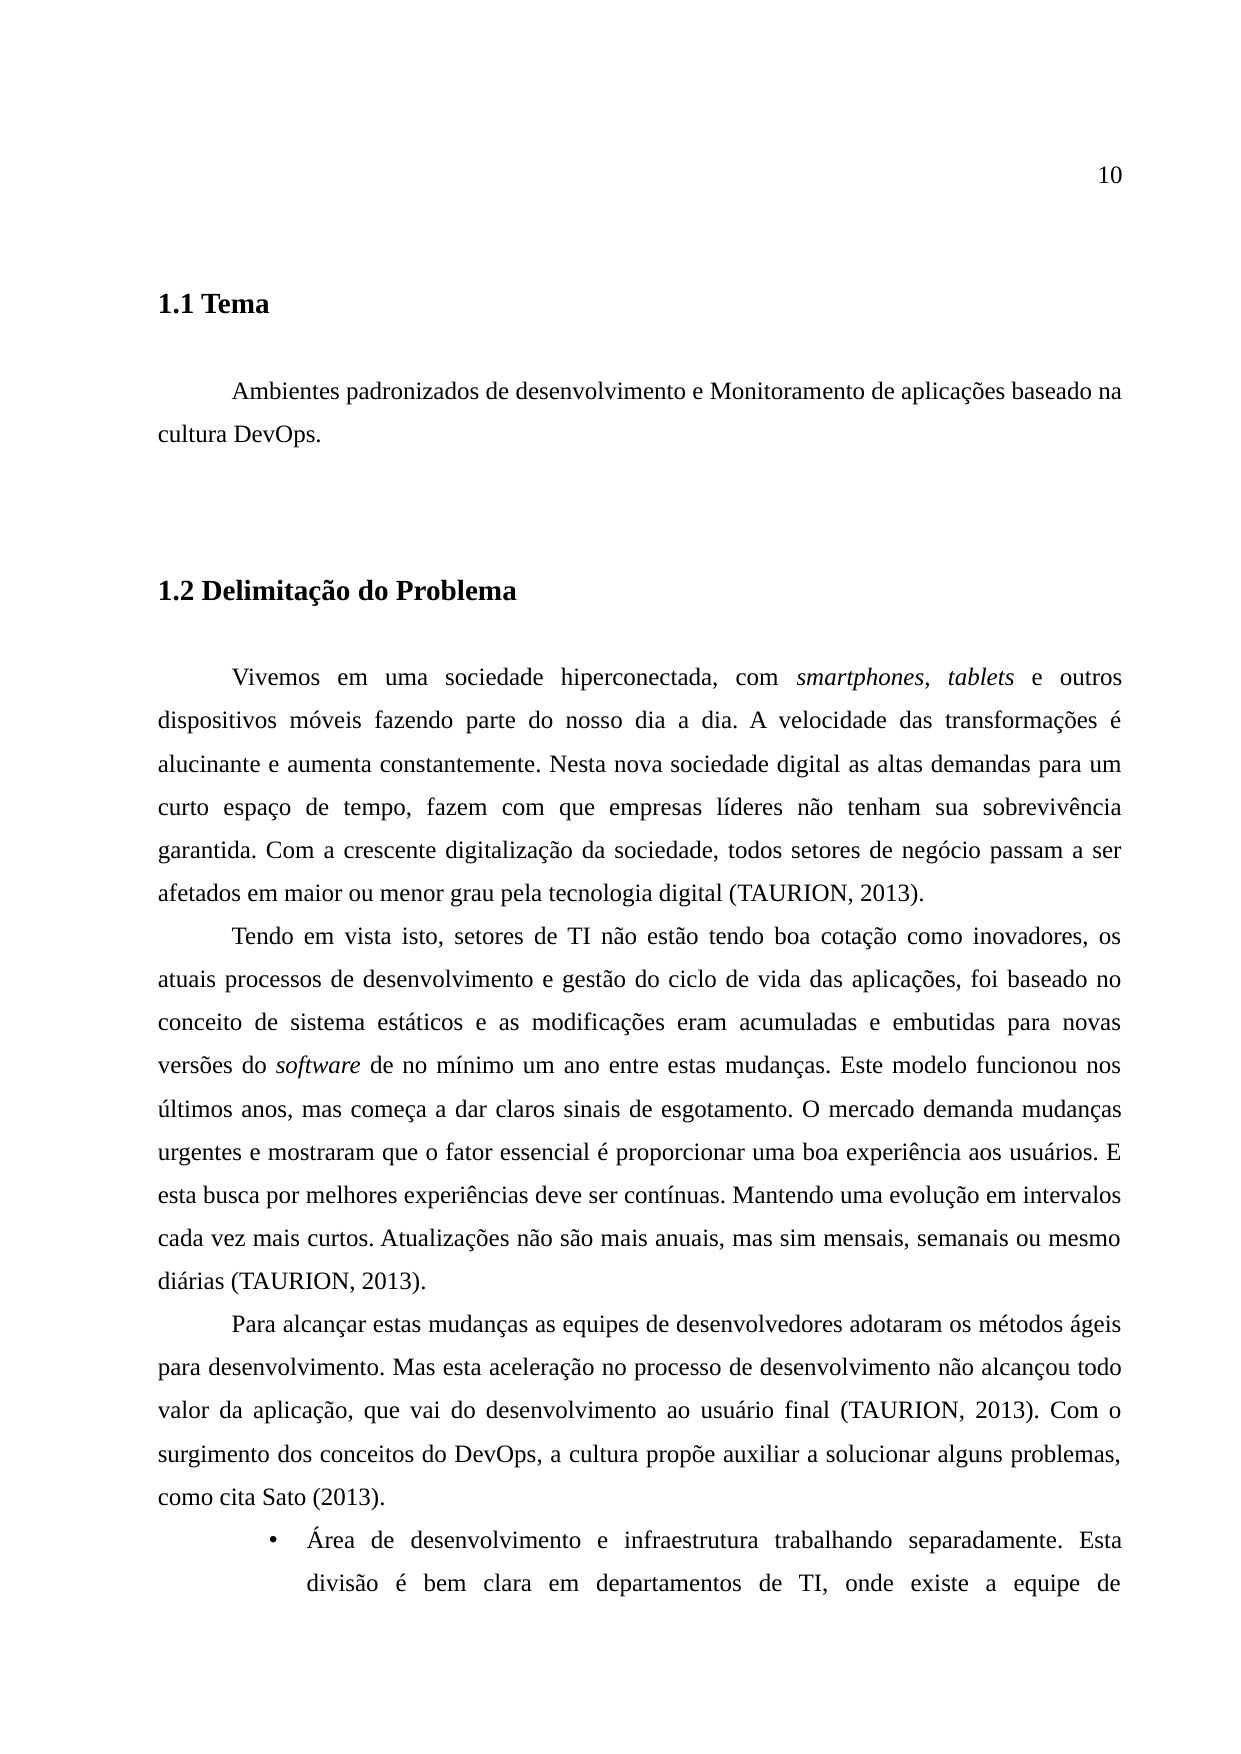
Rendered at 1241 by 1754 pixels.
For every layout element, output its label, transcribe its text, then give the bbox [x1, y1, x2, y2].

text Para alcançar estas mudanças as equipes de desenvolvedores adotaram os métodos ágeis para desenvolvimento. Mas esta aceleração no processo de desenvolvimento não alcançou todo valor da aplicação, que vai do desenvolvimento ao usuário final (TAURION, 2013). Com o surgimento dos conceitos do DevOps, a cultura propõe auxiliar a solucionar alguns problemas, como cita Sato (2013). [158, 1309, 1122, 1511]
text Ambientes padronizados de desenvolvimento e Monitoramento de aplicações baseado na cultura DevOps. [158, 376, 1122, 448]
subtitle 1.2 Delimitação do Problema [158, 573, 1122, 607]
subtitle 1.1 Tema [158, 287, 1122, 320]
list Área de desenvolvimento e infraestrutura trabalhando separadamente. Esta divisão é bem clara em departamentos de TI, onde existe a equipe de [269, 1525, 1122, 1597]
text Vivemos em uma sociedade hiperconectada, com smartphones, tablets e outros dispositivos móveis fazendo parte do nosso dia a dia. A velocidade das transformações é alucinante e aumenta constantemente. Nesta nova sociedade digital as altas demandas para um curto espaço de tempo, fazem com que empresas líderes não tenham sua sobrevivência garantida. Com a crescente digitalização da sociedade, todos setores de negócio passam a ser afetados em maior ou menor grau pela tecnologia digital (TAURION, 2013). [158, 662, 1122, 907]
text Tendo em vista isto, setores de TI não estão tendo boa cotação como inovadores, os atuais processos de desenvolvimento e gestão do ciclo de vida das aplicações, foi baseado no conceito de sistema estáticos e as modificações eram acumuladas e embutidas para novas versões do software de no mínimo um ano entre estas mudanças. Este modelo funcionou nos últimos anos, mas começa a dar claros sinais de esgotamento. O mercado demanda mudanças urgentes e mostraram que o fator essencial é proporcionar uma boa experiência aos usuários. E esta busca por melhores experiências deve ser contínuas. Mantendo uma evolução em intervalos cada vez mais curtos. Atualizações não são mais anuais, mas sim mensais, semanais ou mesmo diárias (TAURION, 2013). [158, 921, 1122, 1295]
